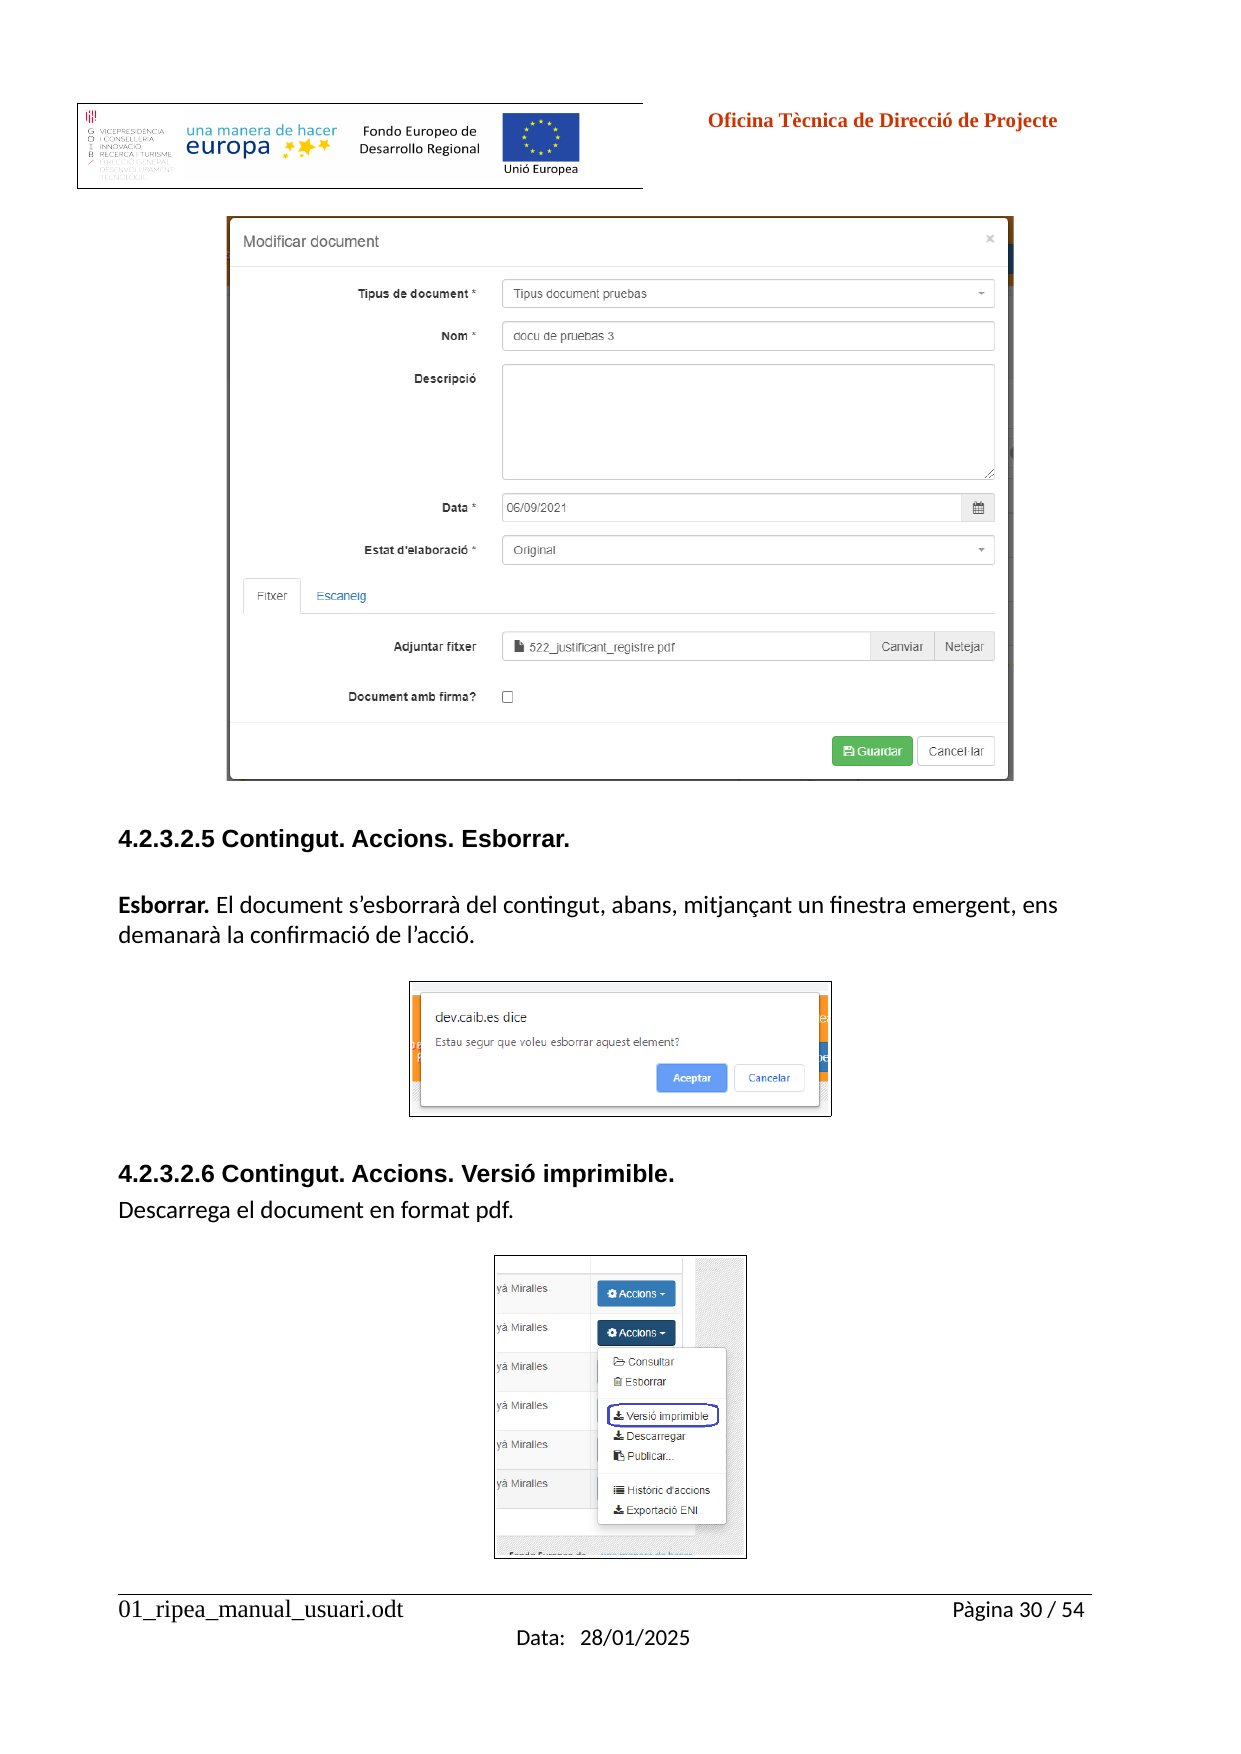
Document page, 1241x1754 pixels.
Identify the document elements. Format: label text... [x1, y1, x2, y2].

text Descarrega el document en format pdf. [118, 1194, 1122, 1225]
picture [82, 108, 178, 182]
picture [184, 108, 585, 182]
subtitle 4.2.3.2.5 Contingut. Accions. Esborrar. [118, 824, 1122, 852]
text Esborrar. El document s’esborrarà del contingut, abans, mitjançant un finestra emergent, ens demanarà la confirmació de l’acció. [118, 889, 1122, 950]
picture [412, 983, 828, 1114]
subtitle 4.2.3.2.6 Contingut. Accions. Versió imprimible. [118, 1159, 1122, 1188]
picture [226, 216, 1014, 781]
picture [496, 1258, 744, 1555]
